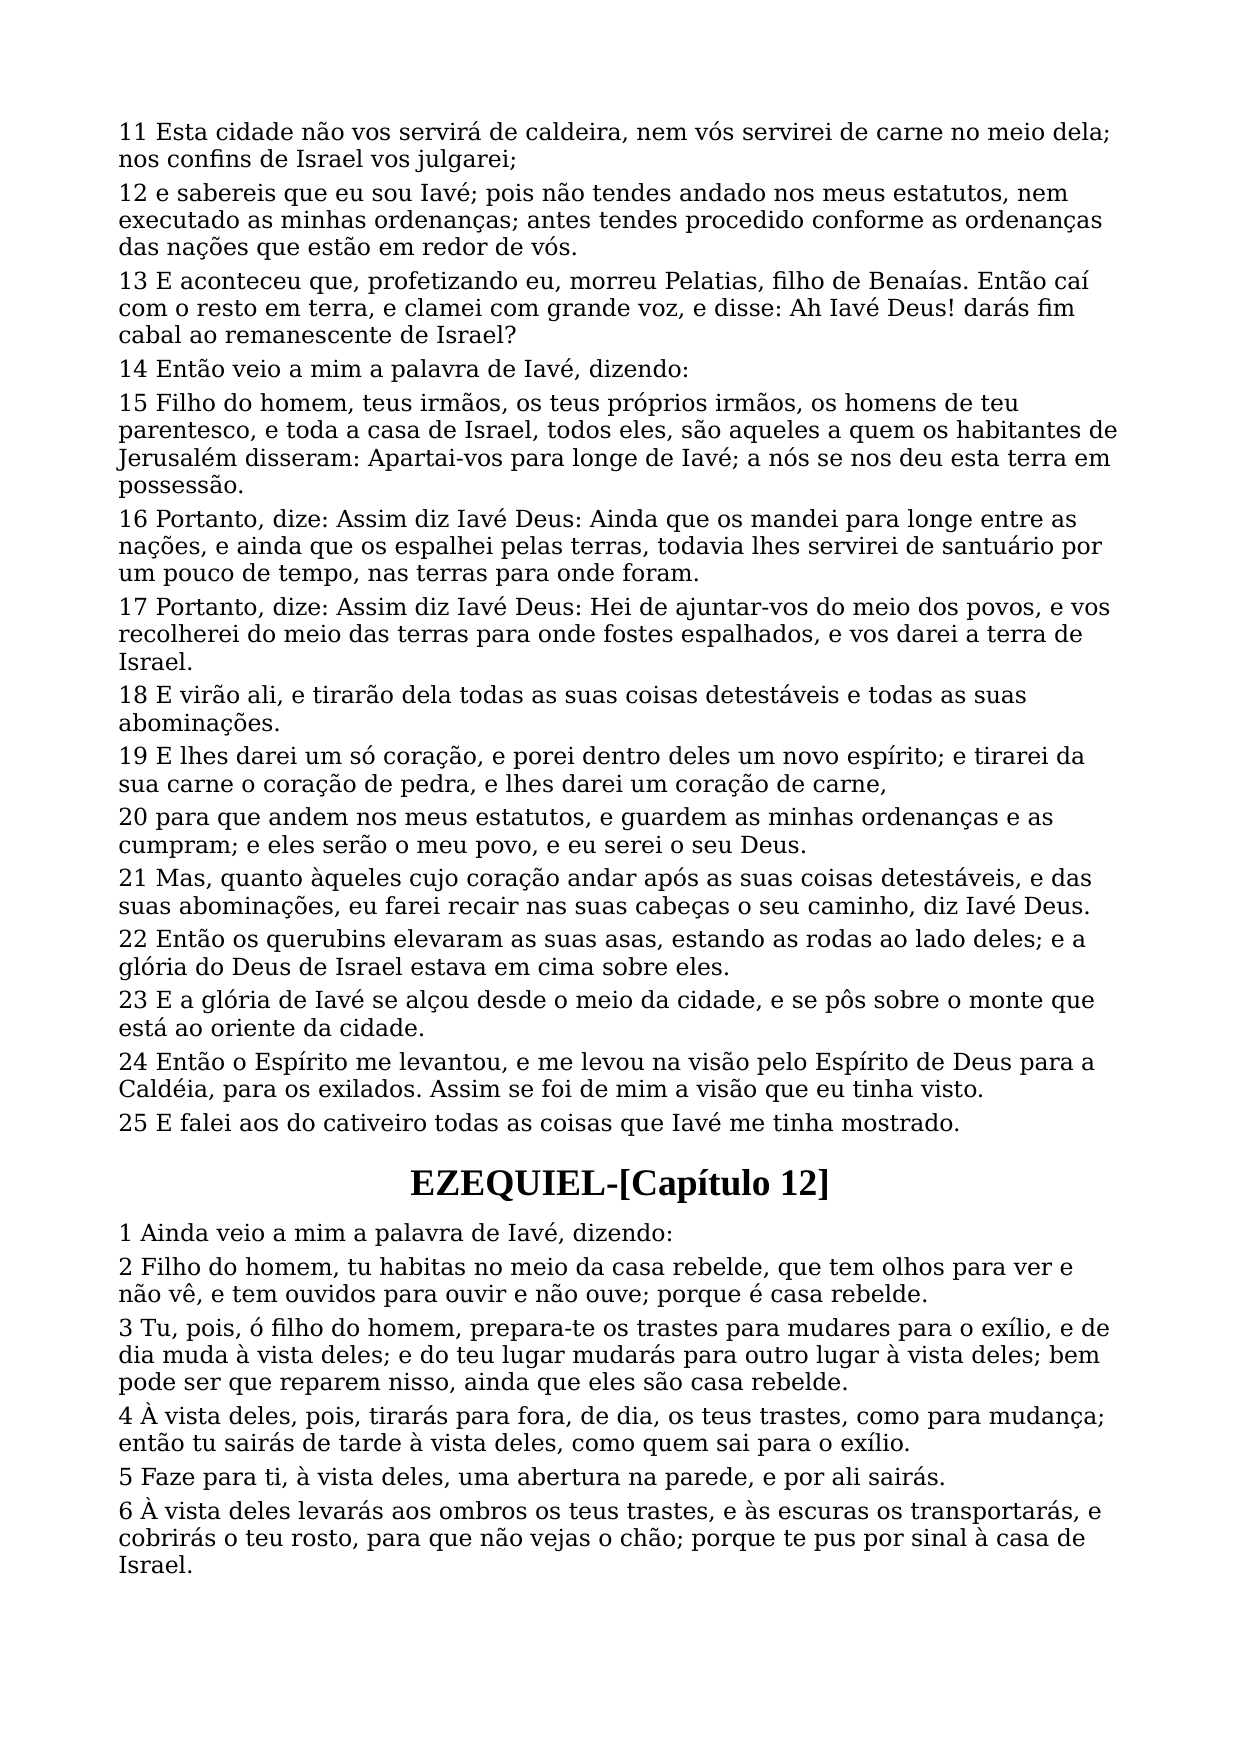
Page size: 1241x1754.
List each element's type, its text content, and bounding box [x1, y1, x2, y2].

text 13 E aconteceu que, profetizando eu, morreu Pelatias, filho de Benaías. Então caí com o resto em terra, e clamei com grande voz, e disse: Ah Iavé Deus! darás fim cabal ao remanescente de Israel? [118, 267, 1122, 349]
text 16 Portanto, dize: Assim diz Iavé Deus: Ainda que os mandei para longe entre as nações, e ainda que os espalhei pelas terras, todavia lhes servirei de santuário por um pouco de tempo, nas terras para onde foram. [118, 505, 1122, 587]
text 2 Filho do homem, tu habitas no meio da casa rebelde, que tem olhos para ver e não vê, e tem ouvidos para ouvir e não ouve; porque é casa rebelde. [118, 1253, 1122, 1308]
text 11 Esta cidade não vos servirá de caldeira, nem vós servirei de carne no meio dela; nos confins de Israel vos julgarei; [118, 118, 1122, 173]
text 6 À vista deles levarás aos ombros os teus trastes, e às escuras os transportarás, e cobrirás o teu rosto, para que não vejas o chão; porque te pus por sinal à casa de Israel. [118, 1497, 1122, 1579]
text 14 Então veio a mim a palavra de Iavé, dizendo: [118, 356, 1122, 383]
text 1 Ainda veio a mim a palavra de Iavé, dizendo: [118, 1219, 1122, 1247]
text 20 para que andem nos meus estatutos, e guardem as minhas ordenanças e as cumpram; e eles serão o meu povo, e eu serei o seu Deus. [118, 804, 1122, 858]
text 23 E a glória de Iavé se alçou desde o meio da cidade, e se pôs sobre o monte que está ao oriente da cidade. [118, 987, 1122, 1042]
subtitle EZEQUIEL-[Capítulo 12] [118, 1161, 1122, 1204]
text 25 E falei aos do cativeiro todas as coisas que Iavé me tinha mostrado. [118, 1109, 1122, 1136]
text 12 e sabereis que eu sou Iavé; pois não tendes andado nos meus estatutos, nem executado as minhas ordenanças; antes tendes procedido conforme as ordenanças das nações que estão em redor de vós. [118, 179, 1122, 261]
text 18 E virão ali, e tirarão dela todas as suas coisas detestáveis e todas as suas abominações. [118, 682, 1122, 736]
text 4 À vista deles, pois, tirarás para fora, de dia, os teus trastes, como para mudança; então tu sairás de tarde à vista deles, como quem sai para o exílio. [118, 1402, 1122, 1457]
text 19 E lhes darei um só coração, e porei dentro deles um novo espírito; e tirarei da sua carne o coração de pedra, e lhes darei um coração de carne, [118, 743, 1122, 797]
text 3 Tu, pois, ó filho do homem, prepara-te os trastes para mudares para o exílio, e de dia muda à vista deles; e do teu lugar mudarás para outro lugar à vista deles; bem pode ser que reparem nisso, ainda que eles são casa rebelde. [118, 1314, 1122, 1396]
text 17 Portanto, dize: Assim diz Iavé Deus: Hei de ajuntar-vos do meio dos povos, e vos recolherei do meio das terras para onde fostes espalhados, e vos darei a terra de Israel. [118, 593, 1122, 675]
text 21 Mas, quanto àqueles cujo coração andar após as suas coisas detestáveis, e das suas abominações, eu farei recair nas suas cabeças o seu caminho, diz Iavé Deus. [118, 865, 1122, 919]
text 15 Filho do homem, teus irmãos, os teus próprios irmãos, os homens de teu parentesco, e toda a casa de Israel, todos eles, são aqueles a quem os habitantes de Jerusalém disseram: Apartai-vos para longe de Iavé; a nós se nos deu esta terra em possessão. [118, 389, 1122, 499]
text 24 Então o Espírito me levantou, e me levou na visão pelo Espírito de Deus para a Caldéia, para os exilados. Assim se foi de mim a visão que eu tinha visto. [118, 1048, 1122, 1103]
text 5 Faze para ti, à vista deles, uma abertura na parede, e por ali sairás. [118, 1463, 1122, 1491]
text 22 Então os querubins elevaram as suas asas, estando as rodas ao lado deles; e a glória do Deus de Israel estava em cima sobre eles. [118, 926, 1122, 981]
